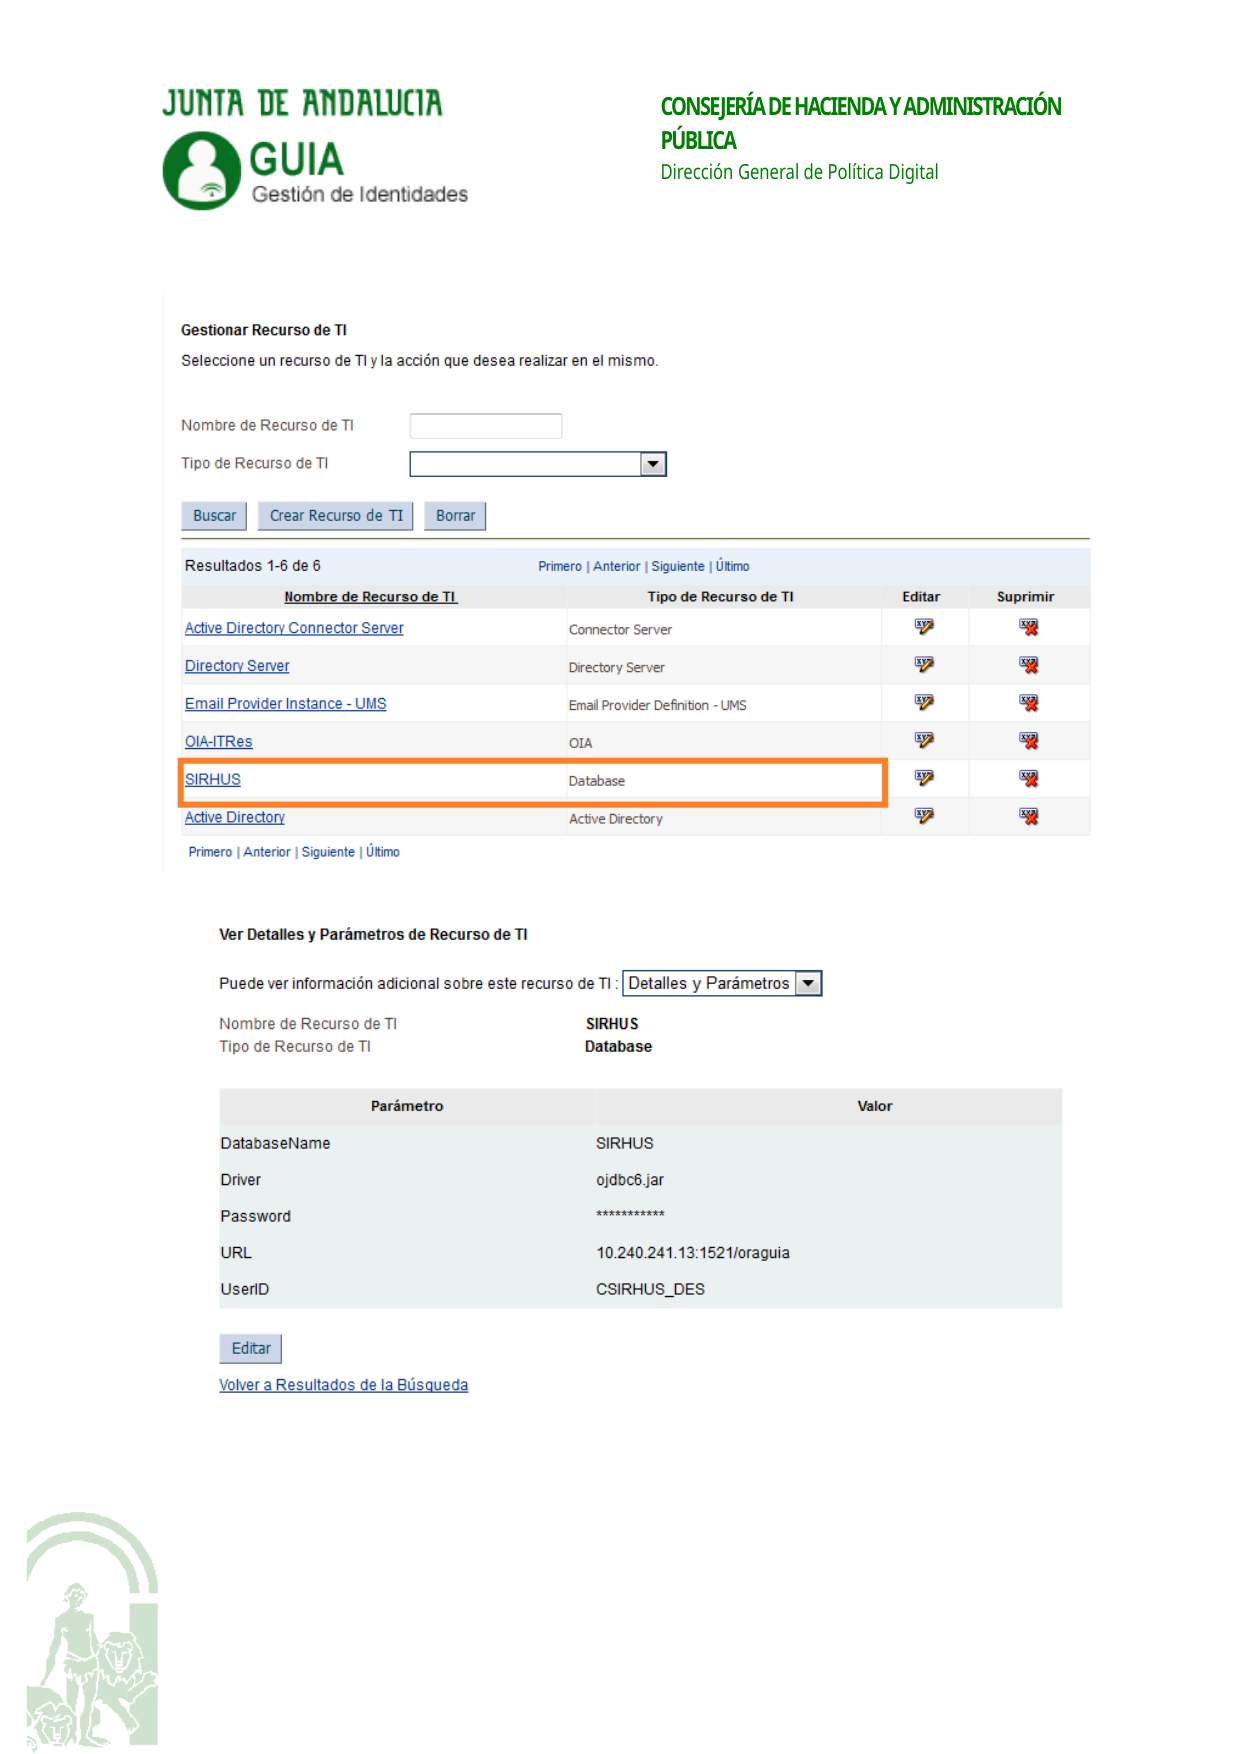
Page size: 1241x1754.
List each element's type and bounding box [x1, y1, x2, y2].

picture [147, 82, 498, 225]
picture [26, 1511, 159, 1753]
